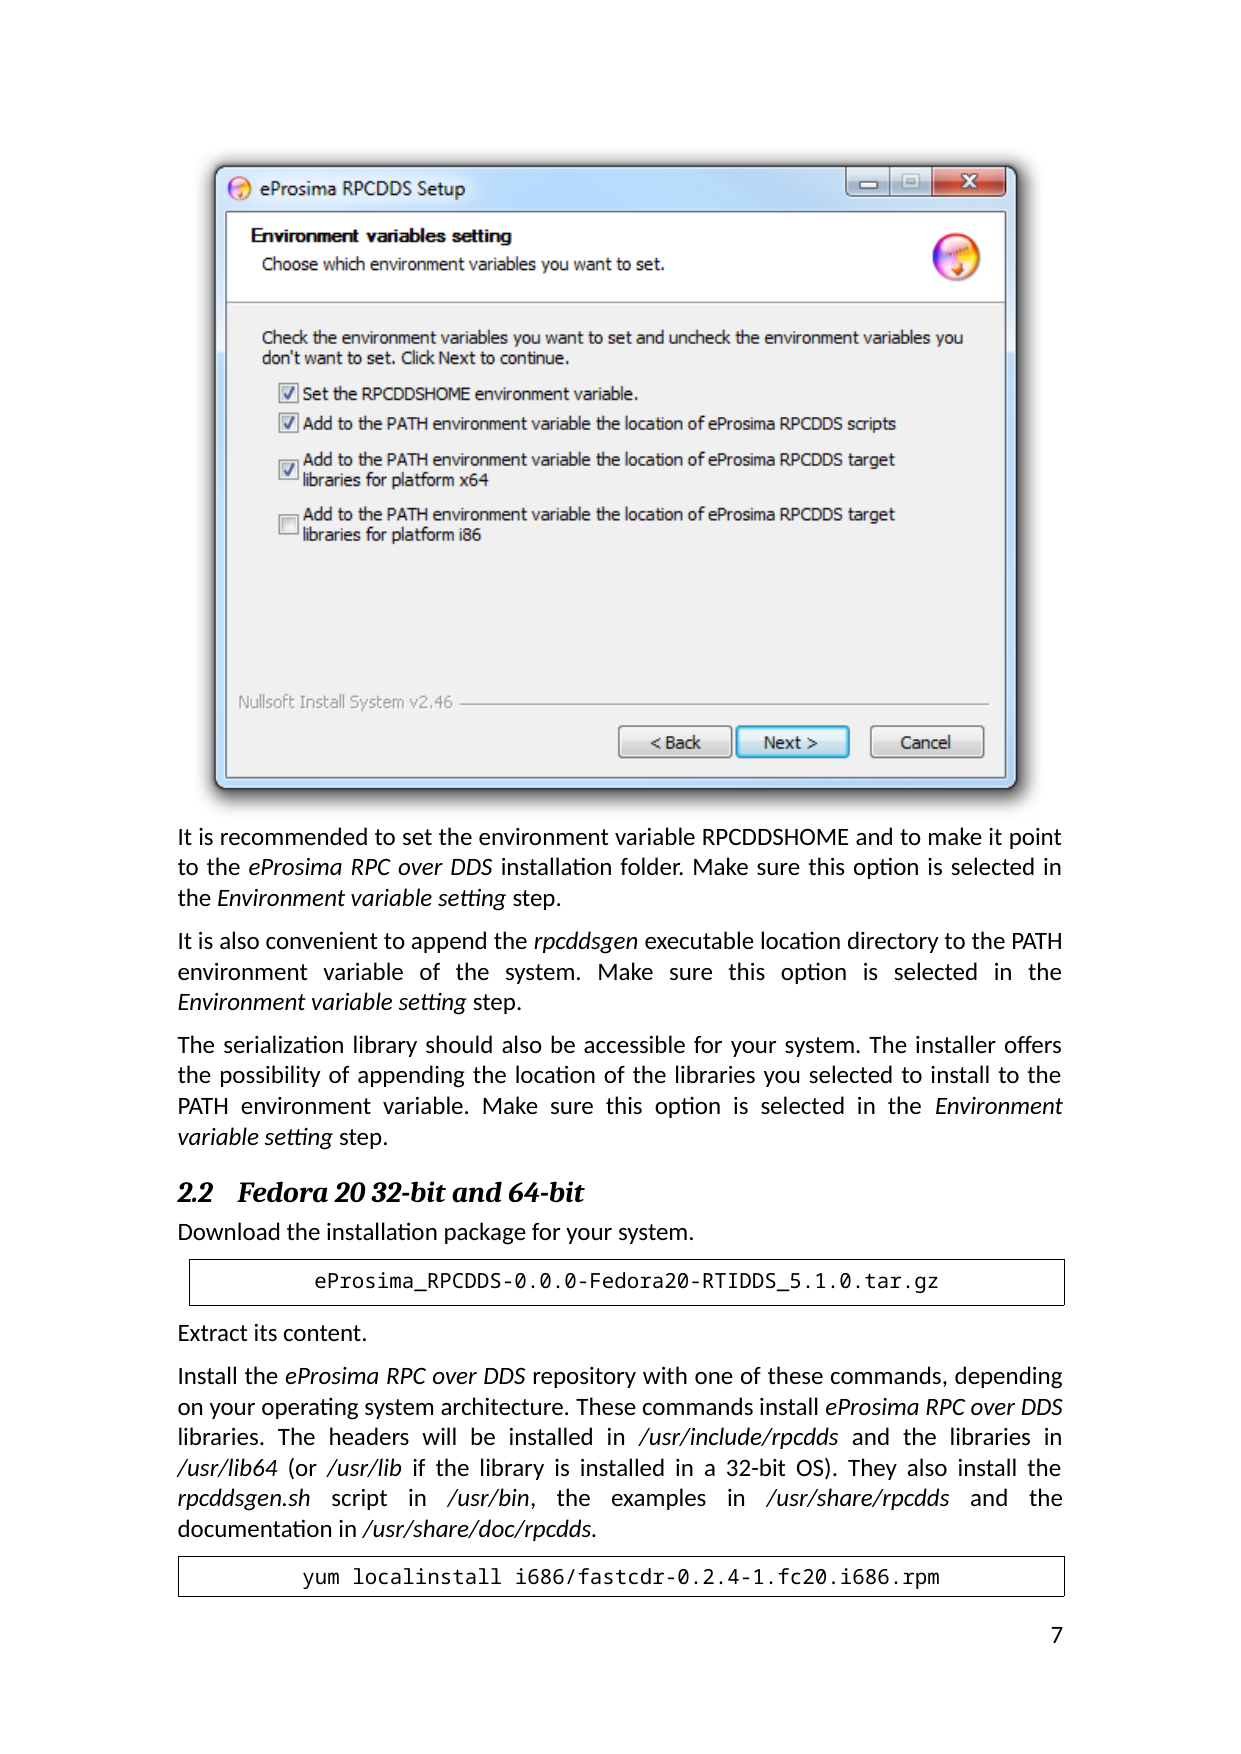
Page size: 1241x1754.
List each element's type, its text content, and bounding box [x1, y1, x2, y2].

text eProsima_RPCDDS-0.0.0-Fedora20-RTIDDS_5.1.0.tar.gz [204, 1266, 1049, 1294]
picture [188, 147, 1052, 821]
table_header yum localinstall i686/fastcdr-0.2.4-1.fc20.i686.rpm [179, 1557, 1064, 1596]
text Install the eProsima RPC over DDS repository with one of these commands, depending on your operating system architecture. These commands install eProsima RPC over DDS libraries. The headers will be installed in /usr/include/rpcdds and the libraries in /usr/lib64 (or /usr/lib if the library is installed in a 32-bit OS). They also install the rpcddsgen.sh script in /usr/bin, the examples in /usr/share/rpcdds and the documentation in /usr/share/doc/rpcdds. [177, 1360, 1063, 1543]
text It is also convenient to append the rpcddsgen executable location directory to the PATH environment variable of the system. Make sure this option is selected in the Environment variable setting step. [177, 925, 1063, 1017]
text It is recommended to set the environment variable RPCDDSHOME and to make it point to the eProsima RPC over DDS installation folder. Make sure this option is selected in the Environment variable setting step. [177, 148, 1063, 913]
subtitle Fedora 20 32-bit and 64-bit [177, 1176, 1063, 1210]
text Extract its content. [177, 1317, 1063, 1348]
list Download the installation package for your system. [177, 1216, 1063, 1247]
text The serialization library should also be accessible for your system. The installer offers the possibility of appending the location of the libraries you selected to install to the PATH environment variable. Make sure this option is selected in the Environment variable setting step. [177, 1029, 1063, 1151]
